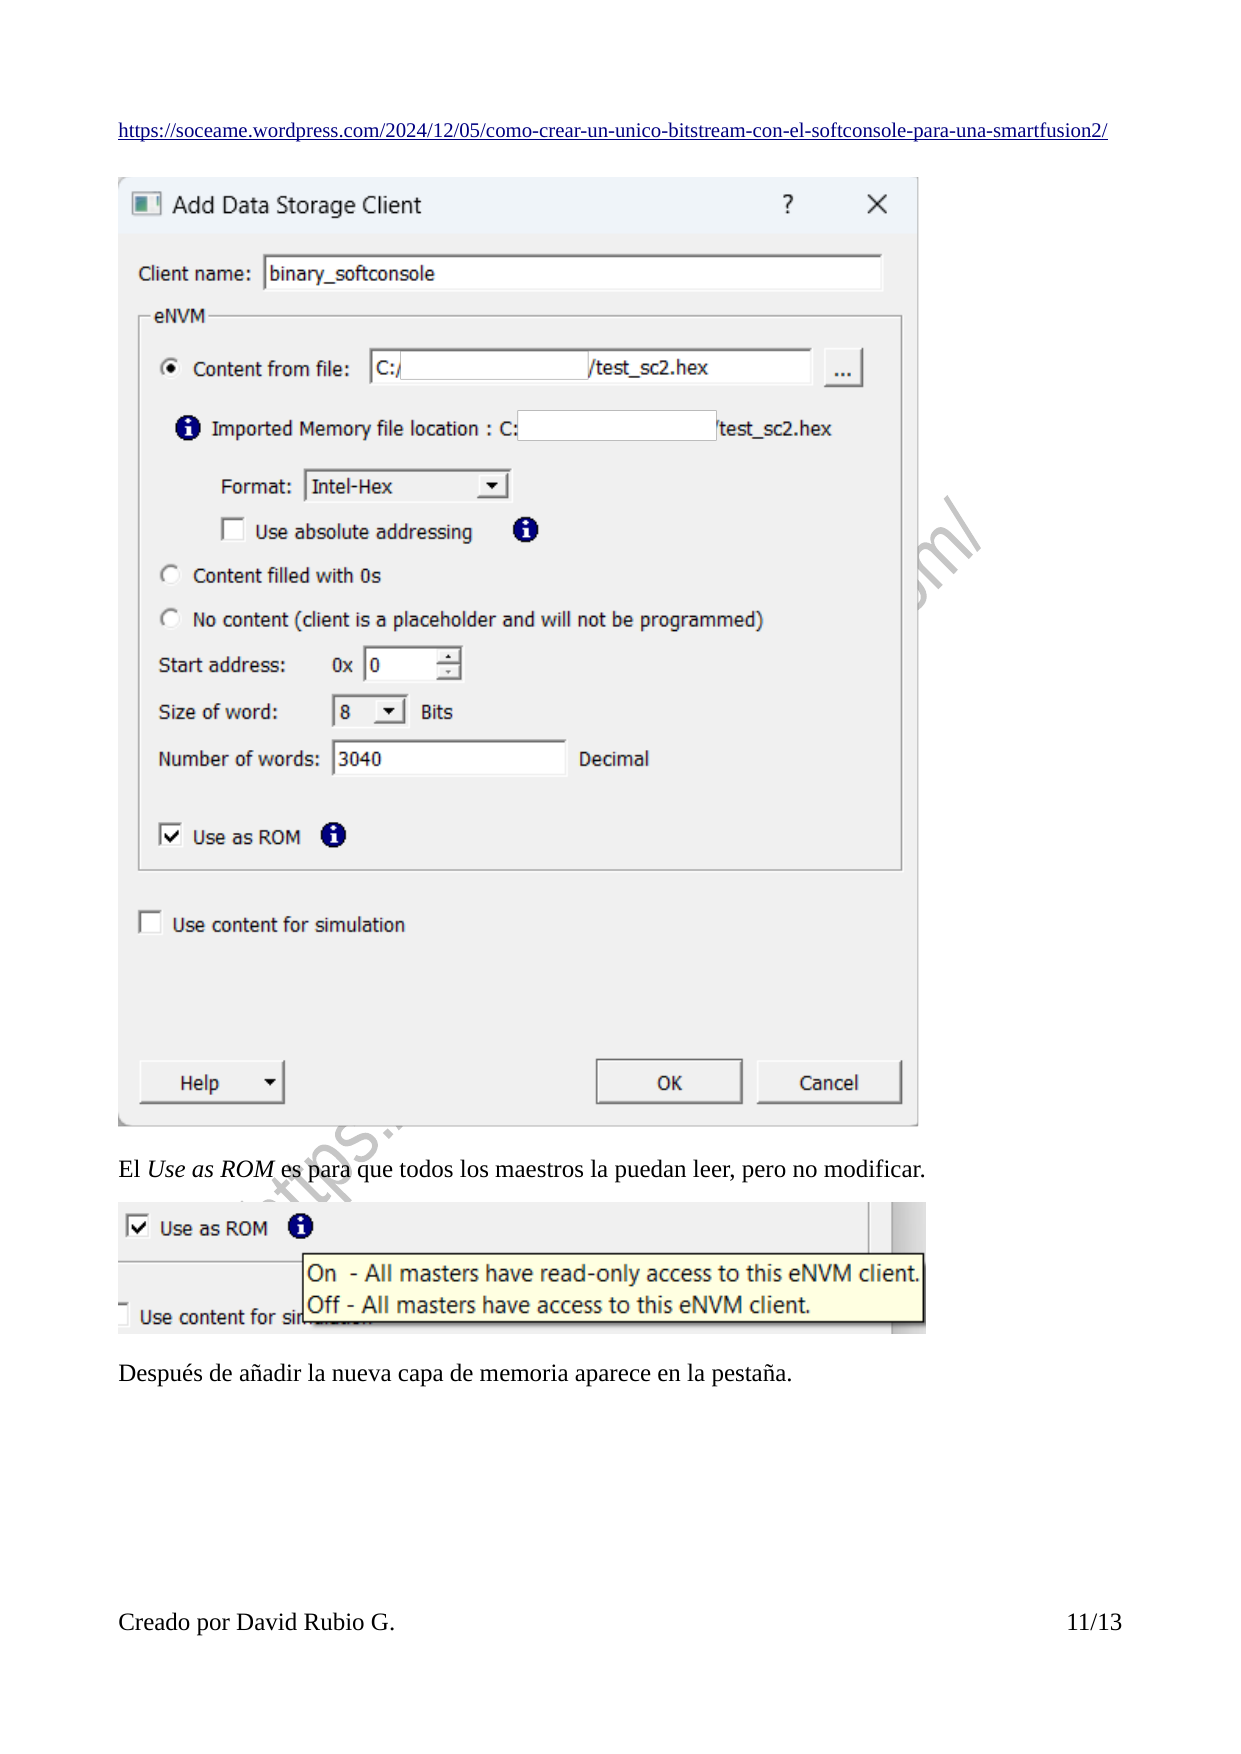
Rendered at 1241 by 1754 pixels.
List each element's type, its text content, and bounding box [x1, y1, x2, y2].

text El Use as ROM es para que todos los maestros la puedan leer, pero no modificar. [118, 1154, 324, 1183]
picture [118, 1202, 926, 1334]
text Después de añadir la nueva capa de memoria aparece en la pestaña. [118, 1358, 1122, 1386]
text El Use as ROM es para que todos los maestros la puedan leer, pero no modificar. [342, 1154, 1122, 1183]
picture [118, 177, 926, 1131]
